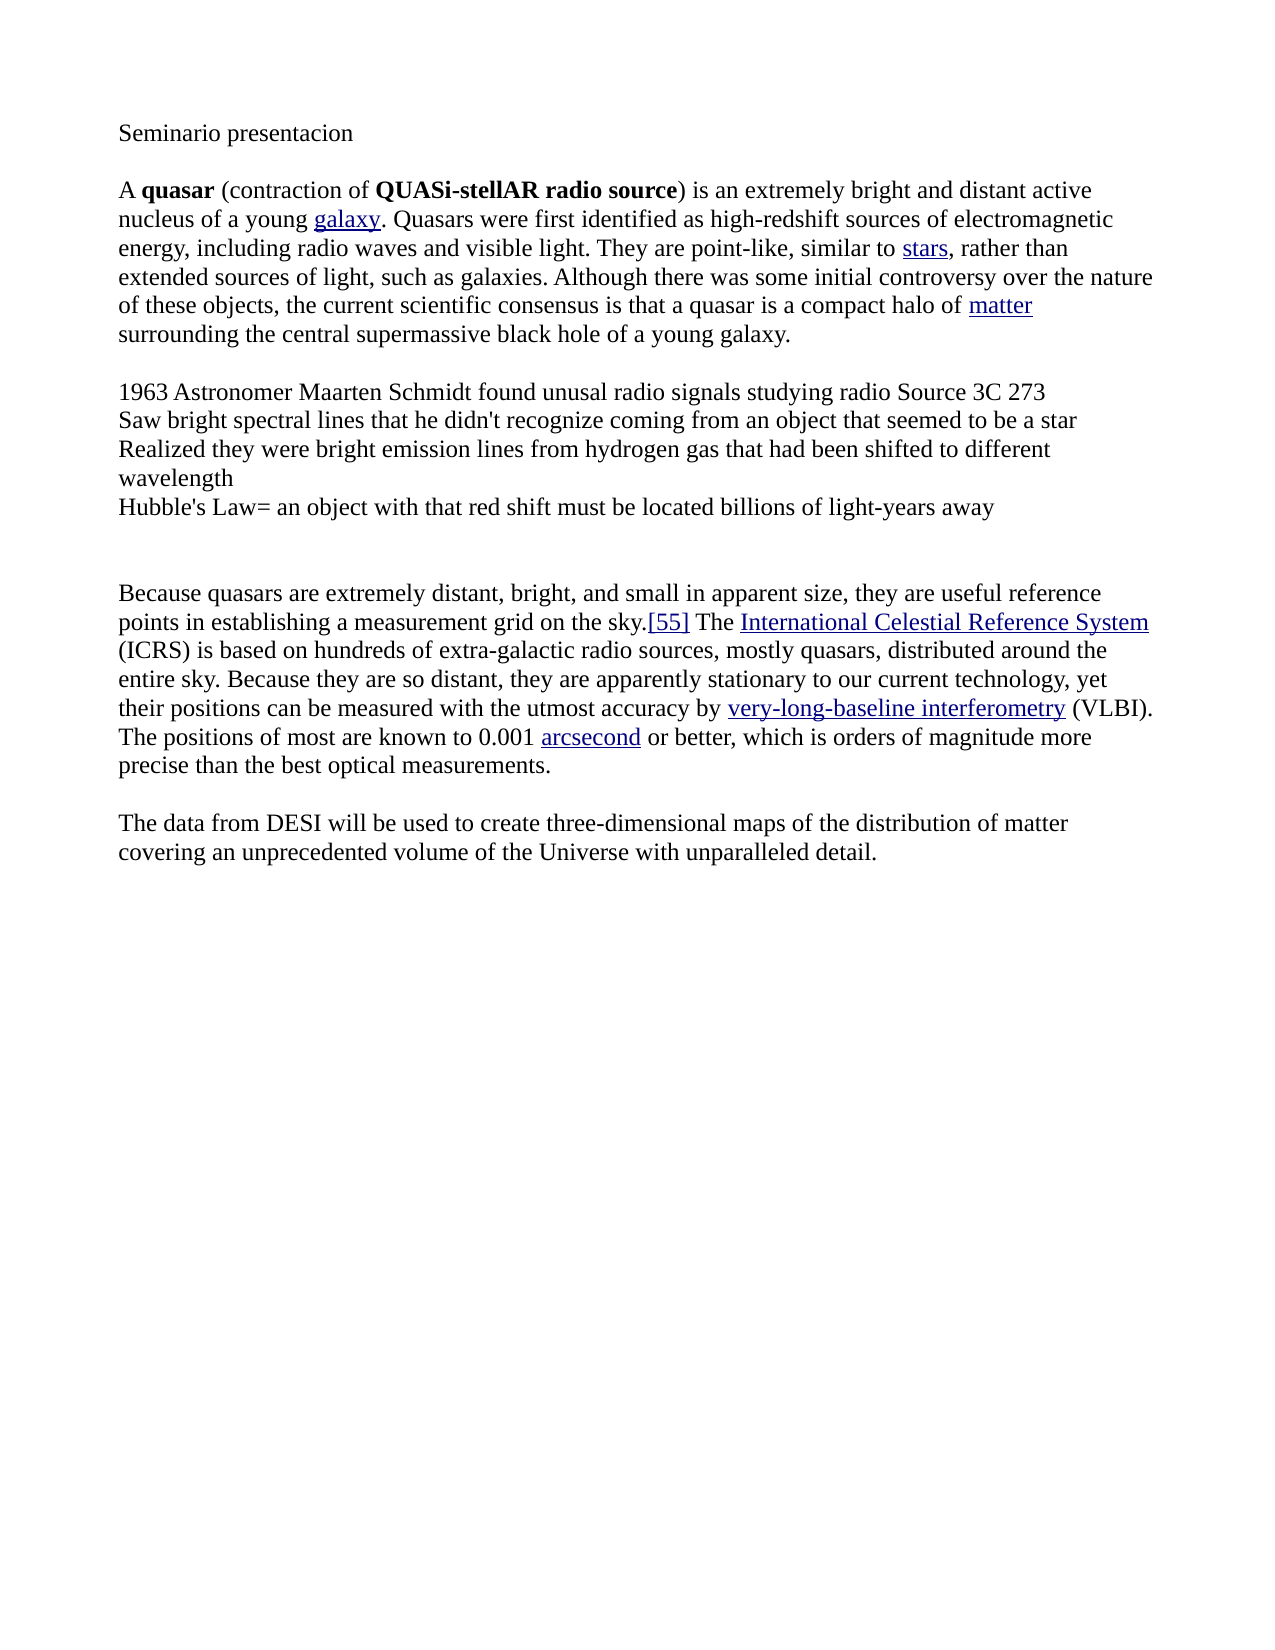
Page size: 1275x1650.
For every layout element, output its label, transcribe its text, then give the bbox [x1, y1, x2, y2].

text The data from DESI will be used to create three-dimensional maps of the distribution of matter covering an unprecedented volume of the Universe with unparalleled detail. [118, 808, 1157, 866]
text Because quasars are extremely distant, bright, and small in apparent size, they are useful reference points in establishing a measurement grid on the sky.[55] The International Celestial Reference System (ICRS) is based on hundreds of extra-galactic radio sources, mostly quasars, distributed around the entire sky. Because they are so distant, they are apparently stationary to our current technology, yet their positions can be measured with the utmost accuracy by very-long-baseline interferometry (VLBI). The positions of most are known to 0.001 arcsecond or better, which is orders of magnitude more precise than the best optical measurements. [118, 578, 1157, 779]
text 1963 Astronomer Maarten Schmidt found unusal radio signals studying radio Source 3C 273 Saw bright spectral lines that he didn't recognize coming from an object that seemed to be a star Realized they were bright emission lines from hydrogen gas that had been shifted to different wavelength Hubble's Law= an object with that red shift must be located billions of light-years away [118, 377, 1157, 521]
text A quasar (contraction of QUASi-stellAR radio source) is an extremely bright and distant active nucleus of a young galaxy. Quasars were first identified as high-redshift sources of electromagnetic energy, including radio waves and visible light. They are point-like, similar to stars, rather than extended sources of light, such as galaxies. Although there was some initial controversy over the nature of these objects, the current scientific consensus is that a quasar is a compact halo of matter surrounding the central supermassive black hole of a young galaxy. [118, 176, 1157, 348]
text Seminario presentacion [118, 118, 1157, 147]
